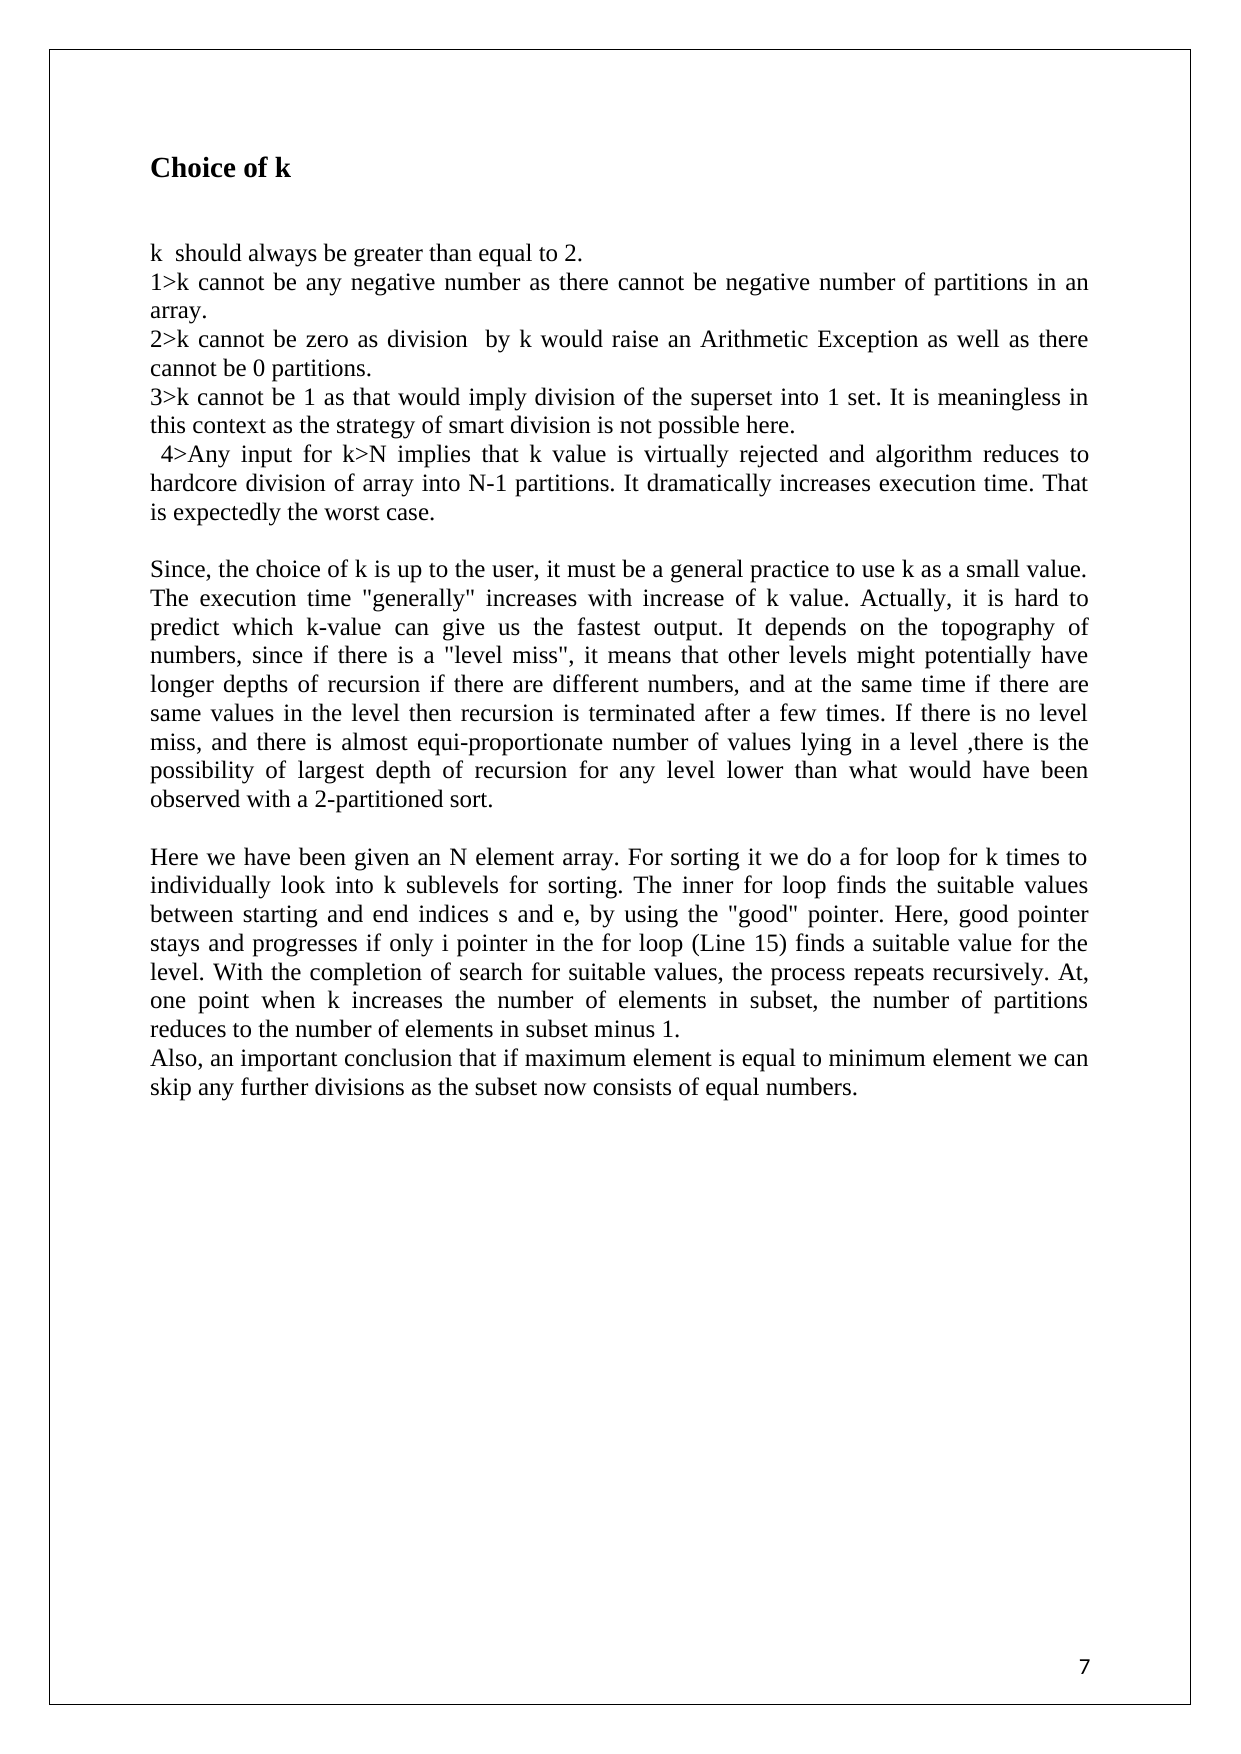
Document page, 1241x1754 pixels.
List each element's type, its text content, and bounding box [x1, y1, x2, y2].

text 4>Any input for k>N implies that k value is virtually rejected and algorithm reduces to hardcore division of array into N-1 partitions. It dramatically increases execution time. That is expectedly the worst case. [150, 439, 1090, 526]
text Also, an important conclusion that if maximum element is equal to minimum element we can skip any further divisions as the subset now consists of equal numbers. [150, 1043, 1090, 1101]
text Choice of k [150, 150, 1090, 183]
text k should always be greater than equal to 2. [150, 238, 1090, 267]
text Here we have been given an N element array. For sorting it we do a for loop for k times to individually look into k sublevels for sorting. The inner for loop finds the suitable values between starting and end indices s and e, by using the "good" pointer. Here, good pointer stays and progresses if only i pointer in the for loop (Line 15) finds a suitable value for the level. With the completion of search for suitable values, the process repeats recursively. At, one point when k increases the number of elements in subset, the number of partitions reduces to the number of elements in subset minus 1. [150, 842, 1090, 1043]
text 2>k cannot be zero as division by k would raise an Arithmetic Exception as well as there cannot be 0 partitions. [150, 324, 1090, 382]
text 3>k cannot be 1 as that would imply division of the superset into 1 set. It is meaningless in this context as the strategy of smart division is not possible here. [150, 382, 1090, 439]
text 1>k cannot be any negative number as there cannot be negative number of partitions in an array. [150, 267, 1090, 324]
text Since, the choice of k is up to the user, it must be a general practice to use k as a small value. The execution time "generally" increases with increase of k value. Actually, it is hard to predict which k-value can give us the fastest output. It depends on the topography of numbers, since if there is a "level miss", it means that other levels might potentially have longer depths of recursion if there are different numbers, and at the same time if there are same values in the level then recursion is terminated after a few times. If there is no level miss, and there is almost equi-proportionate number of values lying in a level ,there is the possibility of largest depth of recursion for any level lower than what would have been observed with a 2-partitioned sort. [150, 554, 1090, 813]
